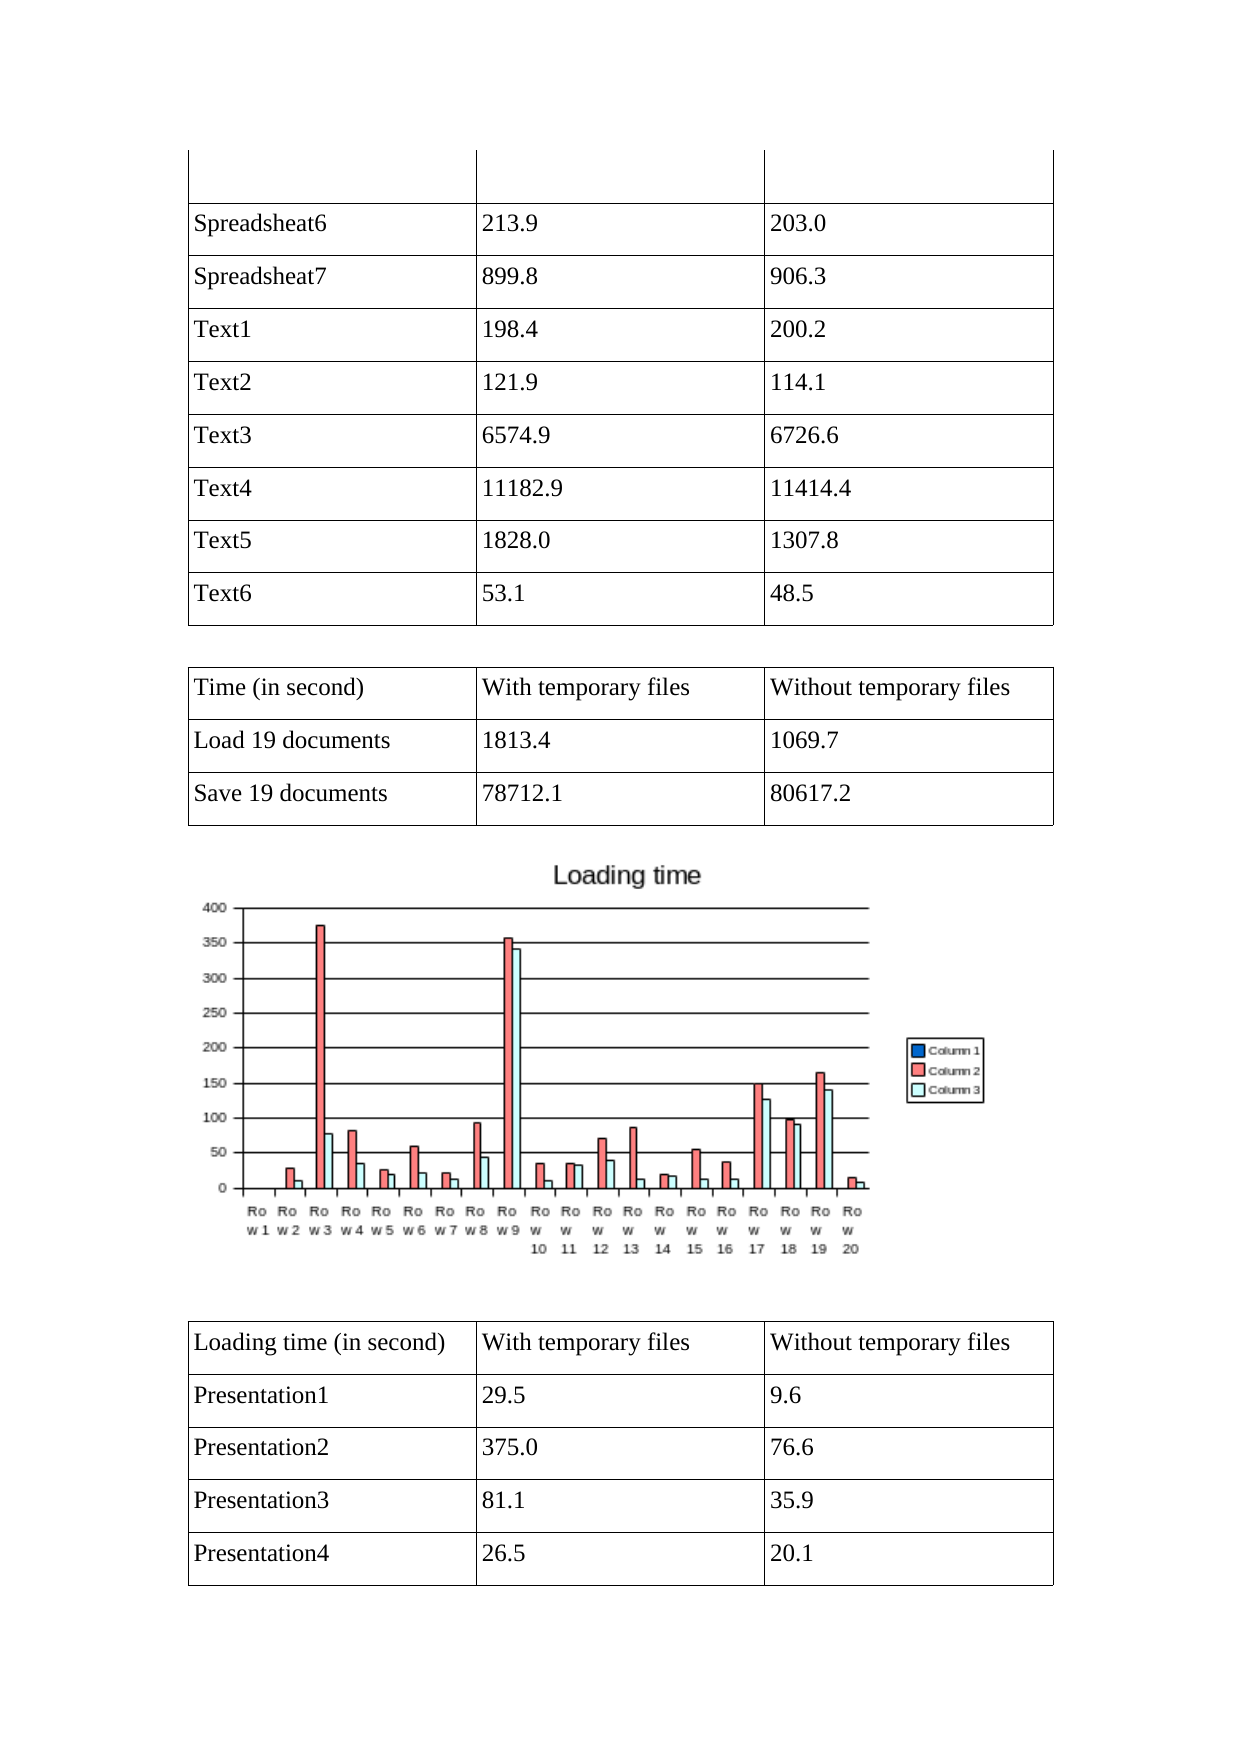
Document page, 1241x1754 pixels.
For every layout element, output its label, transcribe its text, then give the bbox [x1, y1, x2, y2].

table_cell 80617.2 [765, 773, 1053, 825]
table_cell Text6 [189, 573, 476, 625]
table_cell 906.3 [765, 256, 1053, 308]
table_cell 81.1 [477, 1480, 764, 1532]
table_cell Presentation1 [189, 1375, 476, 1427]
table_cell 78712.1 [477, 773, 764, 825]
table_cell 1828.0 [477, 521, 764, 572]
table_cell 53.1 [477, 573, 764, 625]
table_cell 375.0 [477, 1428, 764, 1479]
table_cell 20.1 [765, 1533, 1053, 1585]
table_cell Presentation4 [189, 1533, 476, 1585]
table_cell Save 19 documents [189, 773, 476, 825]
table_cell 29.5 [477, 1375, 764, 1427]
table_cell Presentation2 [189, 1428, 476, 1479]
table_cell Text4 [189, 468, 476, 520]
table_cell 6726.6 [765, 415, 1053, 467]
table_header Time (in second) [189, 668, 476, 719]
table_cell 1069.7 [765, 720, 1053, 772]
table_cell 35.9 [765, 1480, 1053, 1532]
table_cell 213.9 [477, 204, 764, 255]
table_header Without temporary files [765, 668, 1053, 719]
table_header Loading time (in second) [189, 1322, 476, 1374]
table_cell 198.4 [477, 309, 764, 361]
table_header Without temporary files [765, 1322, 1053, 1374]
table_cell 200.2 [765, 309, 1053, 361]
table_cell 11414.4 [765, 468, 1053, 520]
table_cell Load 19 documents [189, 720, 476, 772]
table_header With temporary files [477, 1322, 764, 1374]
table_cell 1813.4 [477, 720, 764, 772]
table_cell [189, 150, 476, 203]
table_cell Text3 [189, 415, 476, 467]
table_cell [765, 150, 1053, 203]
table_cell 26.5 [477, 1533, 764, 1585]
table_cell 1307.8 [765, 521, 1053, 572]
table_cell 899.8 [477, 256, 764, 308]
table_cell 6574.9 [477, 415, 764, 467]
table_cell 9.6 [765, 1375, 1053, 1427]
table_cell 203.0 [765, 204, 1053, 255]
table_cell 11182.9 [477, 468, 764, 520]
table_cell 48.5 [765, 573, 1053, 625]
table_cell Text5 [189, 521, 476, 572]
table_cell Text1 [189, 309, 476, 361]
table_cell Presentation3 [189, 1480, 476, 1532]
table_cell Spreadsheat6 [189, 204, 476, 255]
table_cell 76.6 [765, 1428, 1053, 1479]
table_cell 121.9 [477, 362, 764, 414]
table_cell [477, 150, 764, 203]
table_cell Text2 [189, 362, 476, 414]
table_cell Spreadsheat7 [189, 256, 476, 308]
table_header With temporary files [477, 668, 764, 719]
table_cell 114.1 [765, 362, 1053, 414]
